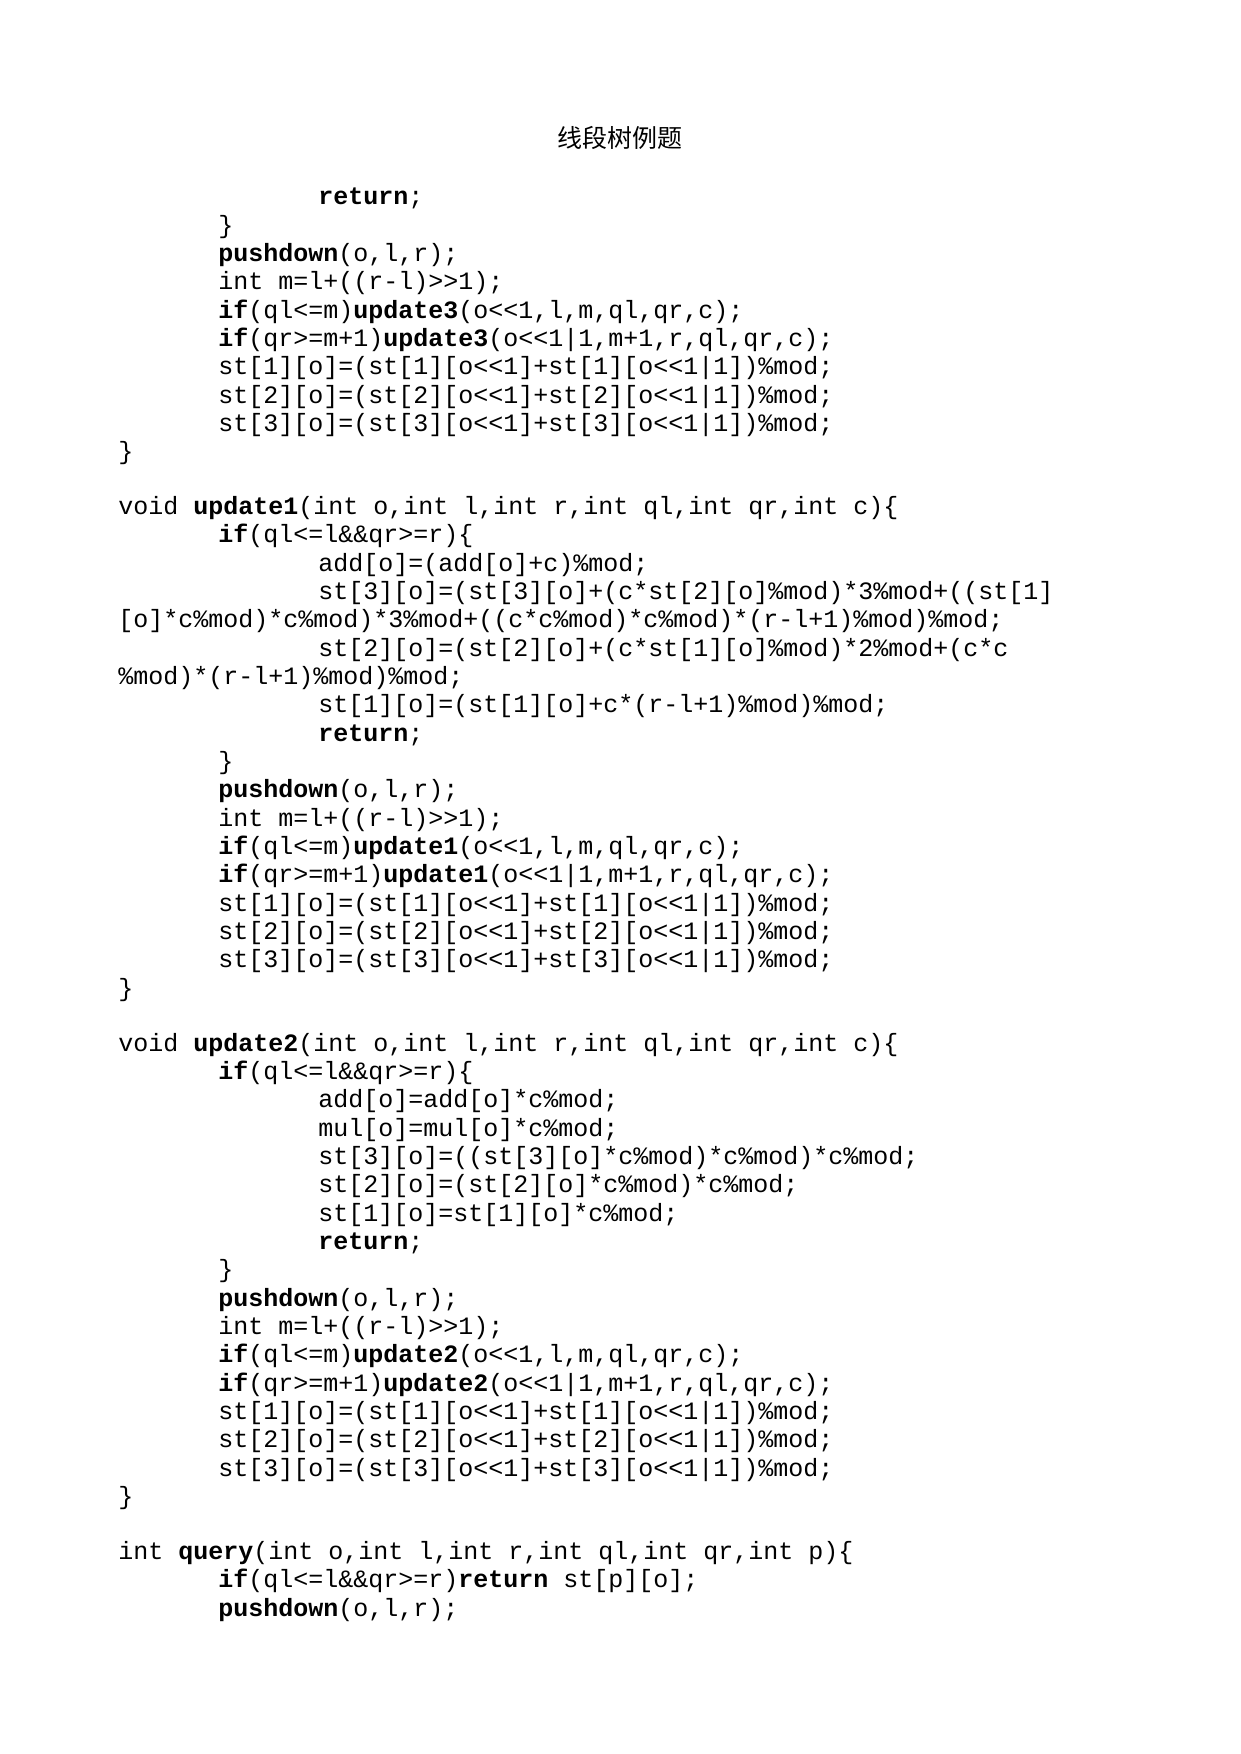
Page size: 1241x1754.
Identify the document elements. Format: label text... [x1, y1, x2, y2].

text if(qr>=m+1)update1(o<<1|1,m+1,r,ql,qr,c); [118, 862, 1122, 890]
text st[3][o]=(st[3][o<<1]+st[3][o<<1|1])%mod; [118, 1455, 1122, 1484]
text if(qr>=m+1)update3(o<<1|1,m+1,r,ql,qr,c); [118, 326, 1122, 354]
text st[2][o]=(st[2][o<<1]+st[2][o<<1|1])%mod; [118, 382, 1122, 411]
text pushdown(o,l,r); [118, 241, 1122, 269]
text if(ql<=l&&qr>=r){ [118, 1059, 1122, 1087]
text } [118, 212, 1122, 241]
text if(ql<=m)update3(o<<1,l,m,ql,qr,c); [118, 297, 1122, 326]
text if(ql<=m)update1(o<<1,l,m,ql,qr,c); [118, 834, 1122, 862]
text st[2][o]=(st[2][o]+(c*st[1][o]%mod)*2%mod+(c*c%mod)*(r-l+1)%mod)%mod; [118, 635, 1122, 692]
text st[1][o]=(st[1][o<<1]+st[1][o<<1|1])%mod; [118, 354, 1122, 382]
text st[2][o]=(st[2][o<<1]+st[2][o<<1|1])%mod; [118, 919, 1122, 947]
text return; [118, 184, 1122, 212]
text void update2(int o,int l,int r,int ql,int qr,int c){ [118, 1030, 1122, 1059]
text return; [118, 1229, 1122, 1257]
text if(ql<=l&&qr>=r){ [118, 522, 1122, 550]
text } [118, 749, 1122, 777]
text add[o]=(add[o]+c)%mod; [118, 550, 1122, 579]
text st[2][o]=(st[2][o]*c%mod)*c%mod; [118, 1172, 1122, 1200]
text st[1][o]=(st[1][o<<1]+st[1][o<<1|1])%mod; [118, 890, 1122, 919]
text st[1][o]=(st[1][o<<1]+st[1][o<<1|1])%mod; [118, 1399, 1122, 1427]
text st[1][o]=st[1][o]*c%mod; [118, 1200, 1122, 1229]
text return; [118, 720, 1122, 749]
text if(ql<=l&&qr>=r)return st[p][o]; [118, 1567, 1122, 1595]
text if(qr>=m+1)update2(o<<1|1,m+1,r,ql,qr,c); [118, 1370, 1122, 1399]
text } [118, 1484, 1122, 1512]
text int m=l+((r-l)>>1); [118, 1314, 1122, 1342]
text } [118, 1257, 1122, 1285]
text add[o]=add[o]*c%mod; [118, 1087, 1122, 1115]
text int m=l+((r-l)>>1); [118, 269, 1122, 297]
text st[3][o]=(st[3][o<<1]+st[3][o<<1|1])%mod; [118, 947, 1122, 975]
text } [118, 975, 1122, 1004]
text mul[o]=mul[o]*c%mod; [118, 1115, 1122, 1144]
text pushdown(o,l,r); [118, 1595, 1122, 1623]
text if(ql<=m)update2(o<<1,l,m,ql,qr,c); [118, 1342, 1122, 1370]
text void update1(int o,int l,int r,int ql,int qr,int c){ [118, 494, 1122, 522]
text st[2][o]=(st[2][o<<1]+st[2][o<<1|1])%mod; [118, 1427, 1122, 1455]
text st[3][o]=(st[3][o<<1]+st[3][o<<1|1])%mod; [118, 411, 1122, 439]
text pushdown(o,l,r); [118, 1285, 1122, 1314]
text int m=l+((r-l)>>1); [118, 805, 1122, 834]
text st[3][o]=((st[3][o]*c%mod)*c%mod)*c%mod; [118, 1144, 1122, 1172]
text } [118, 439, 1122, 467]
text st[1][o]=(st[1][o]+c*(r-l+1)%mod)%mod; [118, 692, 1122, 720]
text int query(int o,int l,int r,int ql,int qr,int p){ [118, 1538, 1122, 1567]
text pushdown(o,l,r); [118, 777, 1122, 805]
text st[3][o]=(st[3][o]+(c*st[2][o]%mod)*3%mod+((st[1][o]*c%mod)*c%mod)*3%mod+((c*c%mod)*c%mod)*(r-l+1)%mod)%mod; [118, 579, 1122, 635]
